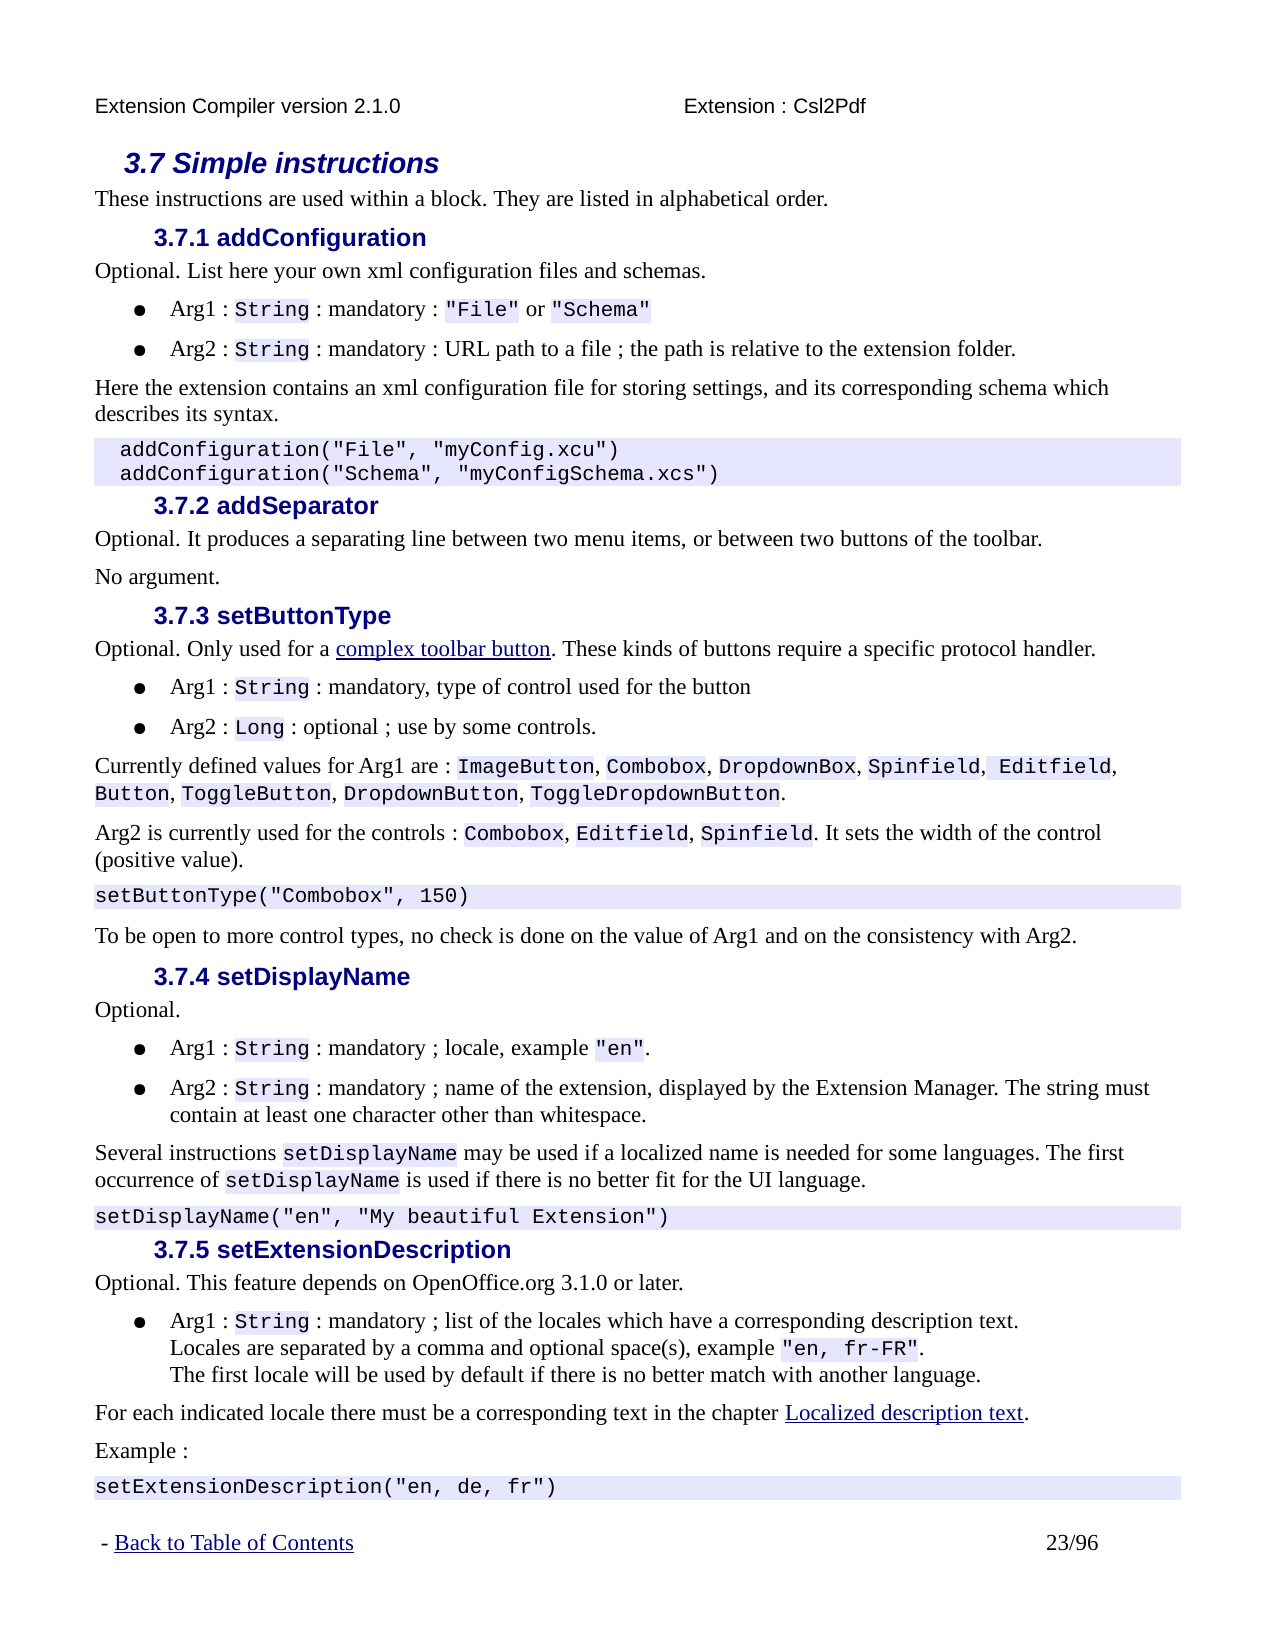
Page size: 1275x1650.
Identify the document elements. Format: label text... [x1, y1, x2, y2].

list Arg2 : String : mandatory : URL path to a file ; the path is relative to the extension folder. [132, 335, 1181, 362]
text addConfiguration("File", "myConfig.xcu") [94, 438, 1181, 462]
text Optional. It produces a separating line between two menu items, or between two buttons of the toolbar. [94, 526, 1181, 552]
text Optional. Only used for a complex toolbar button. These kinds of buttons require a specific protocol handler. [94, 636, 1181, 662]
list Arg1 : String : mandatory ; list of the locales which have a corresponding description text. Locales are separated by a comma and optional space(s), example "en, fr-FR". The first locale will be used by default if there is no better match with another language. [132, 1308, 1181, 1388]
subtitle Simple instructions [124, 147, 1181, 180]
text Arg2 is currently used for the controls : Combobox, Editfield, Spinfield. It sets the width of the control (positive value). [94, 820, 1181, 872]
text setExtensionDescription("en, de, fr") [94, 1476, 1181, 1500]
text Example : [94, 1438, 1181, 1464]
text setDisplayName("en", "My beautiful Extension") [94, 1206, 1181, 1230]
text Optional. List here your own xml configuration files and schemas. [94, 258, 1181, 283]
subtitle addSeparator [153, 492, 1181, 520]
text setButtonType("Combobox", 150) [94, 885, 1181, 909]
text Here the extension contains an xml configuration file for storing settings, and its corresponding schema which describes its syntax. [94, 375, 1181, 426]
text Currently defined values for Arg1 are : ImageButton, Combobox, DropdownBox, Spinfield, Editfield, Button, ToggleButton, DropdownButton, ToggleDropdownButton. [94, 753, 1181, 807]
text These instructions are used within a block. They are listed in alphabetical order. [94, 186, 1181, 211]
text To be open to more control types, no check is done on the value of Arg1 and on the consistency with Arg2. [94, 923, 1181, 949]
list Arg2 : Long : optional ; use by some controls. [132, 714, 1181, 741]
text Optional. [94, 997, 1181, 1023]
list Arg2 : String : mandatory ; name of the extension, displayed by the Extension Manager. The string must contain at least one character other than whitespace. [132, 1075, 1181, 1127]
subtitle setButtonType [153, 602, 1181, 630]
list Arg1 : String : mandatory ; locale, example "en". [132, 1035, 1181, 1062]
list Arg1 : String : mandatory : "File" or "Schema" [132, 296, 1181, 323]
list Arg1 : String : mandatory, type of control used for the button [132, 674, 1181, 701]
subtitle setExtensionDescription [153, 1236, 1181, 1264]
text No argument. [94, 564, 1181, 590]
subtitle addConfiguration [153, 224, 1181, 252]
text Optional. This feature depends on OpenOffice.org 3.1.0 or later. [94, 1270, 1181, 1296]
text addConfiguration("Schema", "myConfigSchema.xcs") [94, 462, 1181, 486]
text For each indicated locale there must be a corresponding text in the chapter Localized description text. [94, 1400, 1181, 1426]
text Several instructions setDisplayName may be used if a localized name is needed for some languages. The first occurrence of setDisplayName is used if there is no better fit for the UI language. [94, 1140, 1181, 1194]
subtitle setDisplayName [153, 963, 1181, 991]
